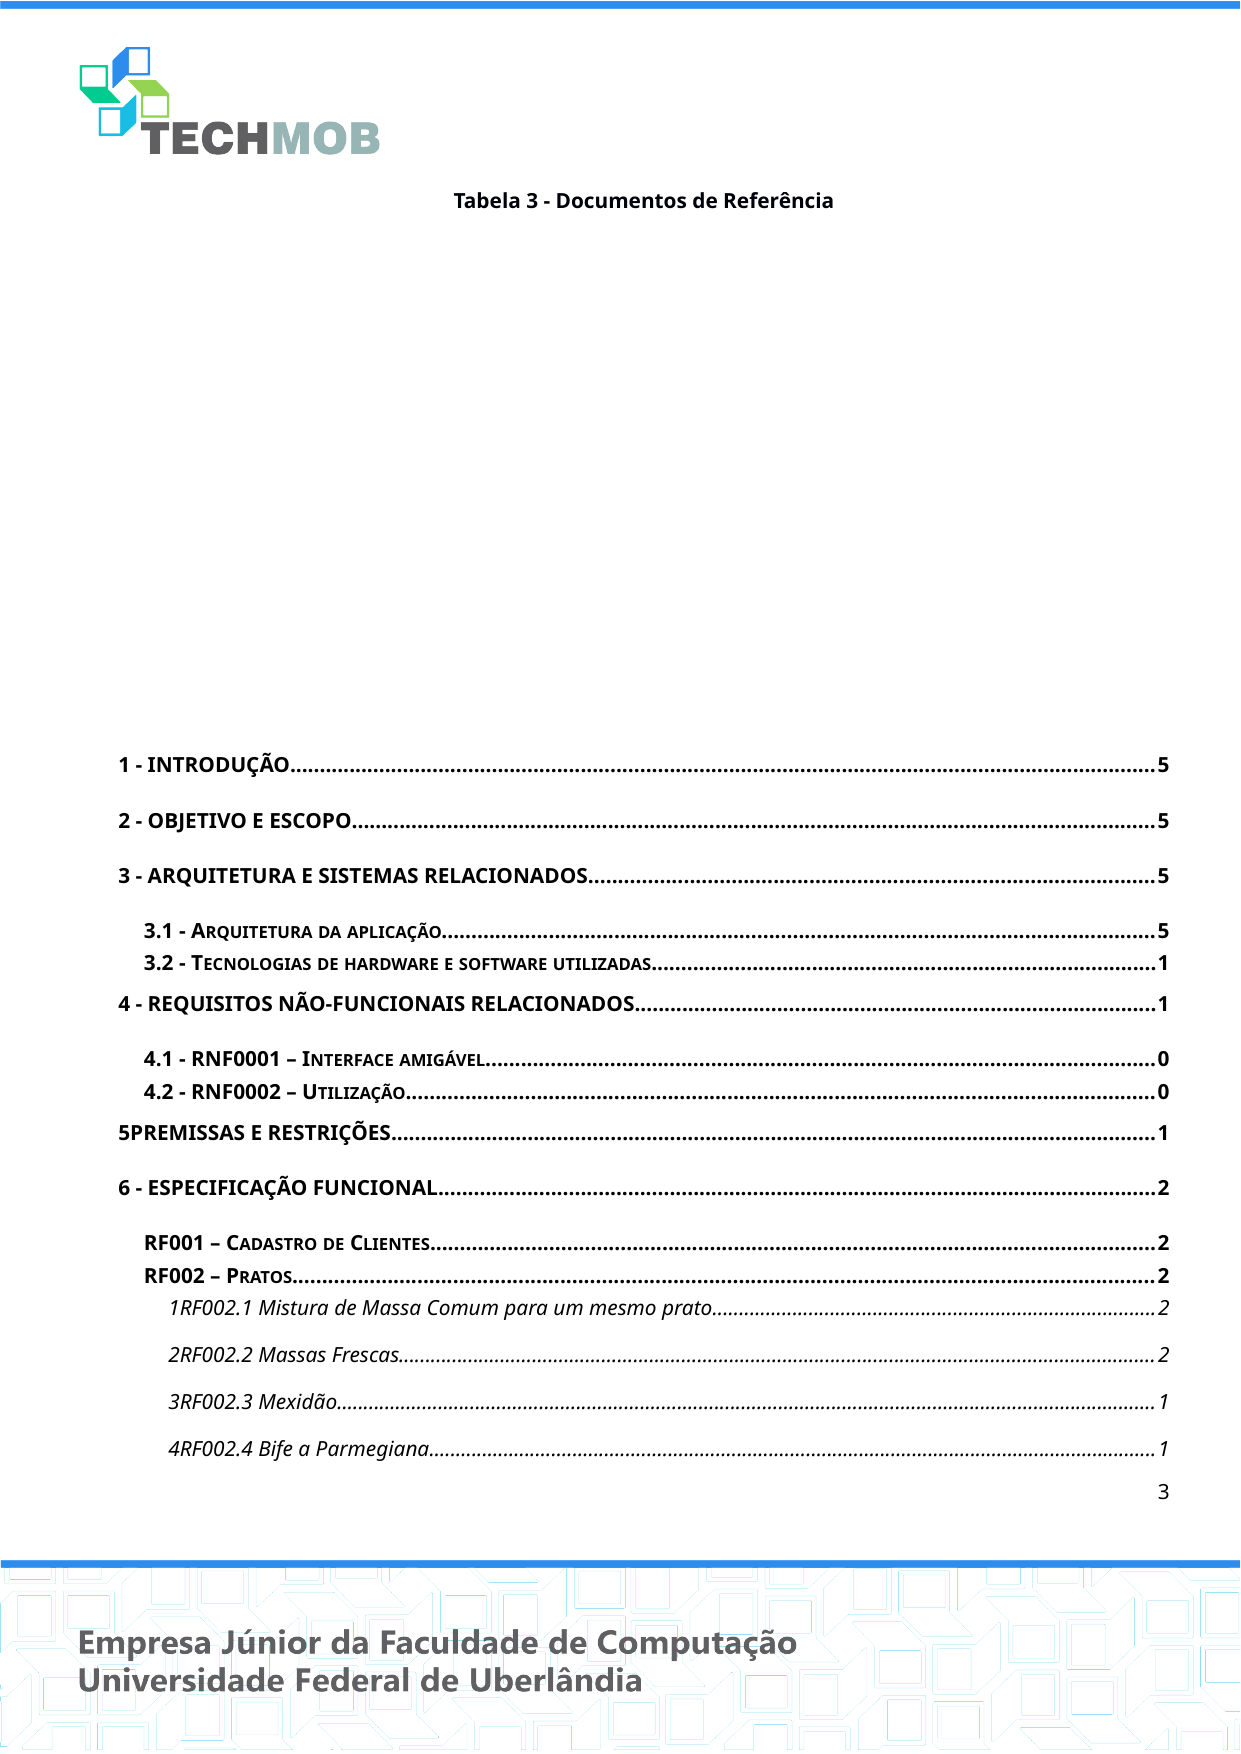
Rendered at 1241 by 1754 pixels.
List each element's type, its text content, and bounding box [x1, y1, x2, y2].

text 4RF002.4 Bife a Parmegiana 1 [168, 1434, 1169, 1462]
text RF001 – Cadastro de Clientes 2 [144, 1228, 1169, 1257]
text 1 - Introdução 5 [118, 751, 1169, 779]
text 1RF002.1 Mistura de Massa Comum para um mesmo prato 2 [168, 1293, 1169, 1322]
text 5Premissas e restrições 1 [118, 1118, 1169, 1147]
text 3.1 - Arquitetura da aplicação 5 [144, 916, 1169, 944]
text 4.1 - RNF0001 – Interface amigável 0 [144, 1044, 1169, 1073]
picture [0, 1, 1241, 155]
text 2 - Objetivo e escopo 5 [118, 806, 1169, 834]
text RF002 – Pratos 2 [144, 1261, 1169, 1289]
text 3.2 - Tecnologias de hardware e software utilizadas 1 [144, 948, 1169, 977]
picture [0, 1560, 1241, 1750]
text 4.2 - RNF0002 – Utilização 0 [144, 1077, 1169, 1106]
text Tabela 3 - Documentos de Referência [118, 186, 1169, 214]
text 3RF002.3 Mexidão 1 [168, 1387, 1169, 1416]
text 2RF002.2 Massas Frescas 2 [168, 1340, 1169, 1369]
text 6 - Especificação Funcional 2 [118, 1173, 1169, 1202]
text 3 - Arquitetura e Sistemas Relacionados 5 [118, 861, 1169, 889]
text 4 - Requisitos não-funcionais relacionados 1 [118, 989, 1169, 1018]
